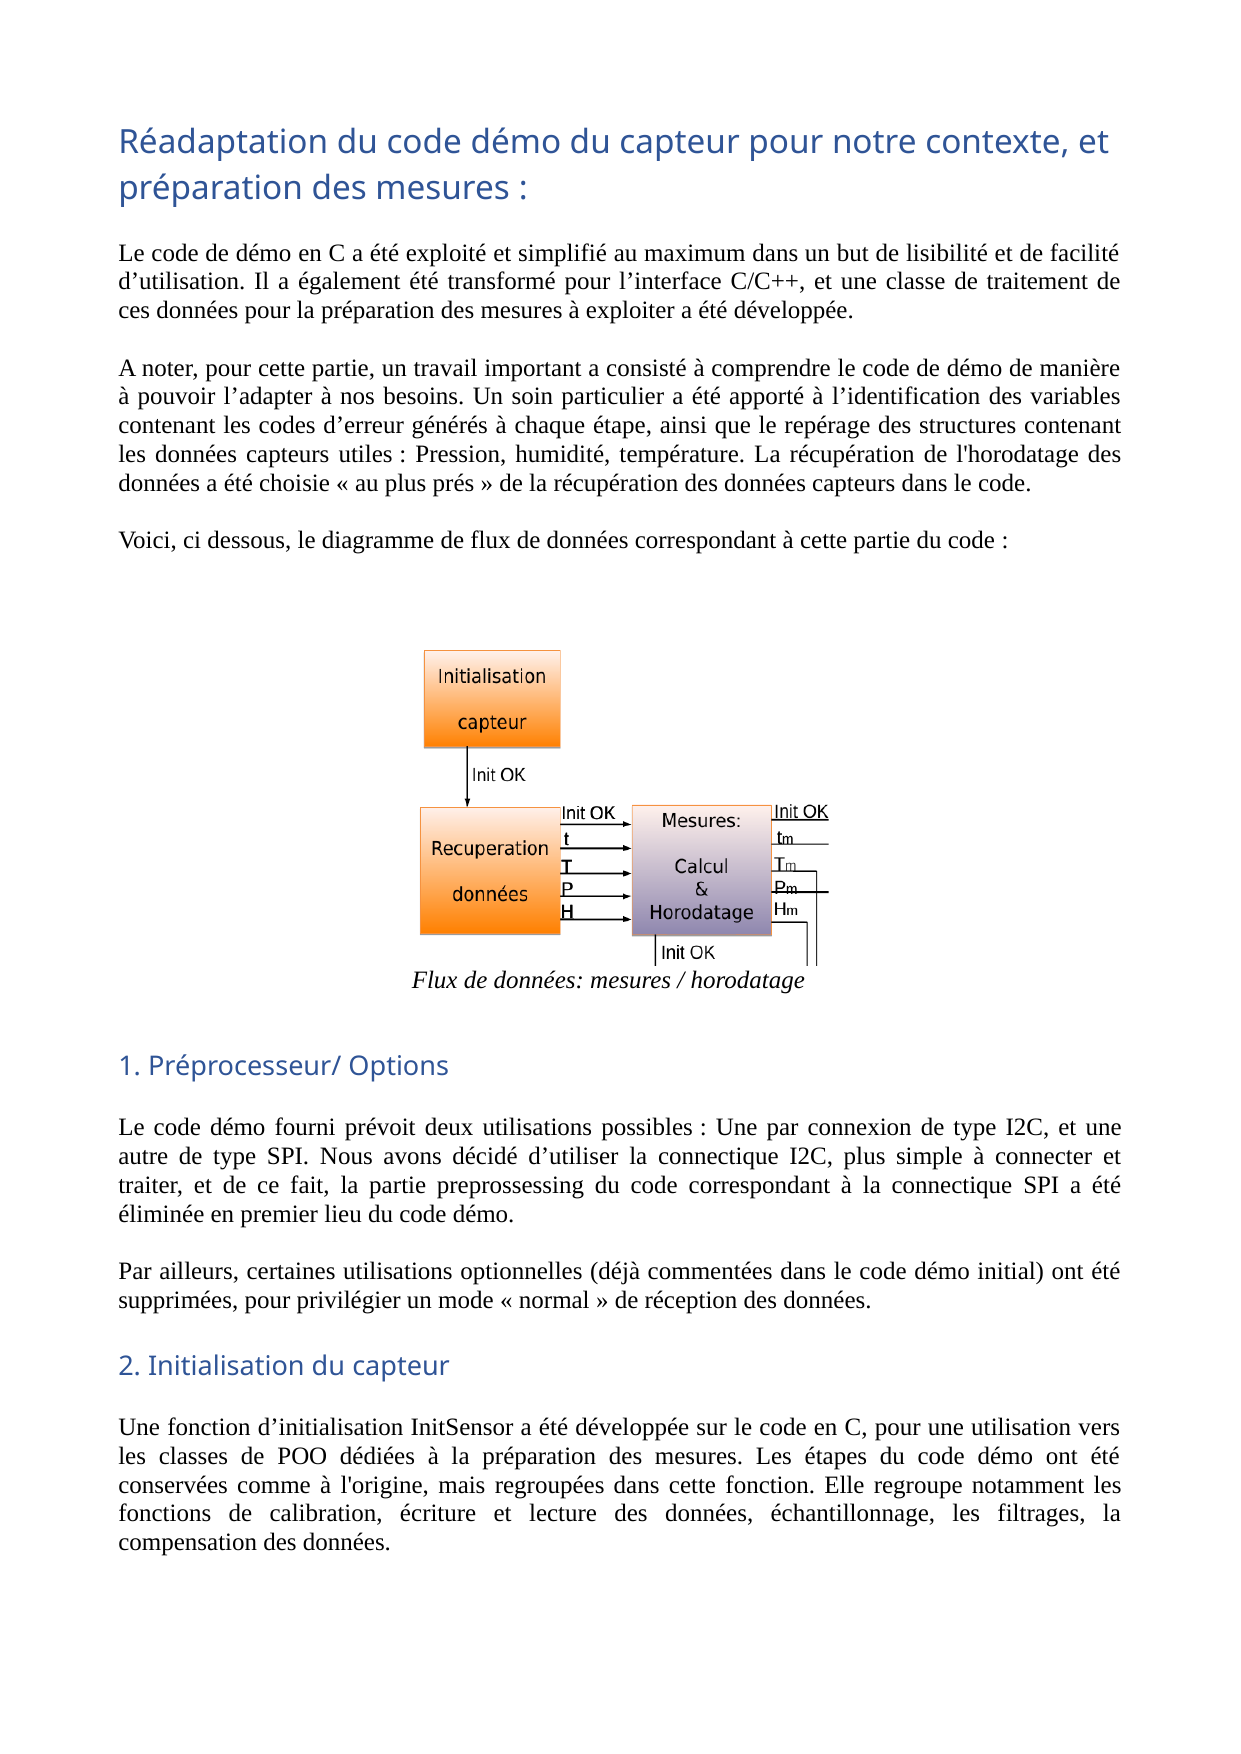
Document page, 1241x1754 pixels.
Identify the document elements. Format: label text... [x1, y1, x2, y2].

text Le code de démo en C a été exploité et simplifié au maximum dans un but de lisibilité et de facilité d’utilisation. Il a également été transformé pour l’interface C/C++, et une classe de traitement de ces données pour la préparation des mesures à exploiter a été développée. [118, 238, 1122, 324]
text Flux de données: mesures / horodatage [412, 966, 828, 994]
text Une fonction d’initialisation InitSensor a été développée sur le code en C, pour une utilisation vers les classes de POO dédiées à la préparation des mesures. Les étapes du code démo ont été conservées comme à l'origine, mais regroupées dans cette fonction. Elle regroupe notamment les fonctions de calibration, écriture et lecture des données, échantillonnage, les filtrages, la compensation des données. [118, 1412, 1122, 1556]
text A noter, pour cette partie, un travail important a consisté à comprendre le code de démo de manière à pouvoir l’adapter à nos besoins. Un soin particulier a été apporté à l’identification des variables contenant les codes d’erreur générés à chaque étape, ainsi que le repérage des structures contenant les données capteurs utiles : Pression, humidité, température. La récupération de l'horodatage des données a été choisie « au plus prés » de la récupération des données capteurs dans le code. [118, 353, 1122, 496]
text Par ailleurs, certaines utilisations optionnelles (déjà commentées dans le code démo initial) ont été supprimées, pour privilégier un mode « normal » de réception des données. [118, 1256, 1122, 1314]
text Voici, ci dessous, le diagramme de flux de données correspondant à cette partie du code : [118, 525, 1122, 554]
subtitle Réadaptation du code démo du capteur pour notre contexte, et préparation des mesures : [118, 118, 1122, 209]
picture [411, 640, 829, 966]
subtitle 1. Préprocesseur/ Options [118, 1047, 1122, 1084]
text Le code démo fourni prévoit deux utilisations possibles : Une par connexion de type I2C, et une autre de type SPI. Nous avons décidé d’utiliser la connectique I2C, plus simple à connecter et traiter, et de ce fait, la partie preprossessing du code correspondant à la connectique SPI a été éliminée en premier lieu du code démo. [118, 1112, 1122, 1227]
subtitle 2. Initialisation du capteur [118, 1347, 1122, 1383]
